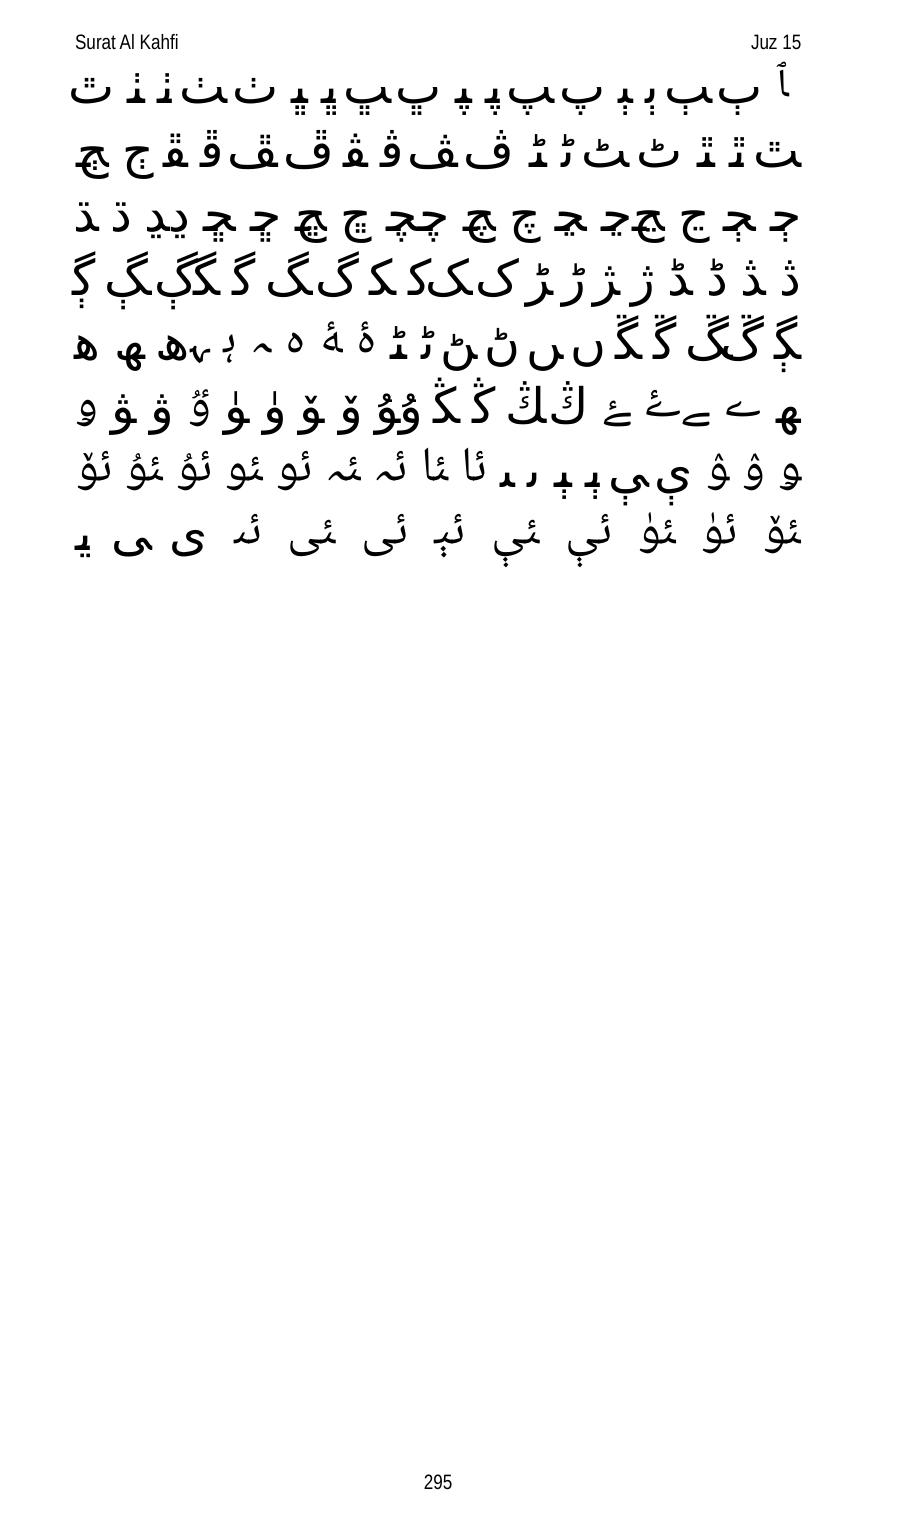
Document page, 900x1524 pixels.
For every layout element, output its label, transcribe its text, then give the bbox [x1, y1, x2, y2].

text ﭑ ﭒ ﭓ ﭔ ﭕ ﭖ ﭗ ﭘ ﭙ ﭚ ﭛ ﭜ ﭝ ﭞ ﭟ ﭠ ﭡ ﭢ ﭣ ﭤ ﭥ ﭦ ﭧ ﭨ ﭩ ﭪ ﭫ ﭬ ﭭ ﭮ ﭯ ﭰ ﭱ ﭲ ﭳ ﭴ ﭵ ﭶ ﭷﭸ ﭹ ﭺ ﭻ ﭼﭽ ﭾ ﭿ ﮀ ﮁ ﮂﮃ ﮄ ﮅ ﮆ ﮇ ﮈ ﮉ ﮊ ﮋ ﮌ ﮍ ﮎ ﮏﮐ ﮑ ﮒ ﮓ ﮔ ﮕﮖ ﮗ ﮘ ﮙ ﮚﮛ ﮜ ﮝ ﮞ ﮟ ﮠ ﮡ ﮢ ﮣ ﮤ ﮥ ﮦ ﮧ ﮨ ﮩﮪ ﮫ ﮬ ﮭ ﮮ ﮯﮰ ﮱ ﯓ ﯔ ﯕ ﯖ ﯗﯘ ﯙ ﯚ ﯛ ﯜ ﯝ ﯞ ﯟ ﯠ ﯡ ﯢ ﯣ ﯤ ﯥ ﯦ ﯧ ﯨ ﯩ ﯪ ﯫ ﯬ ﯭ ﯮ ﯯ ﯰ ﯱ ﯲ ﯳ ﯴ ﯵ ﯶ ﯷ ﯸ ﯹ ﯺ ﯻ ﯼ ﯽ ﯾ [75, 60, 801, 571]
